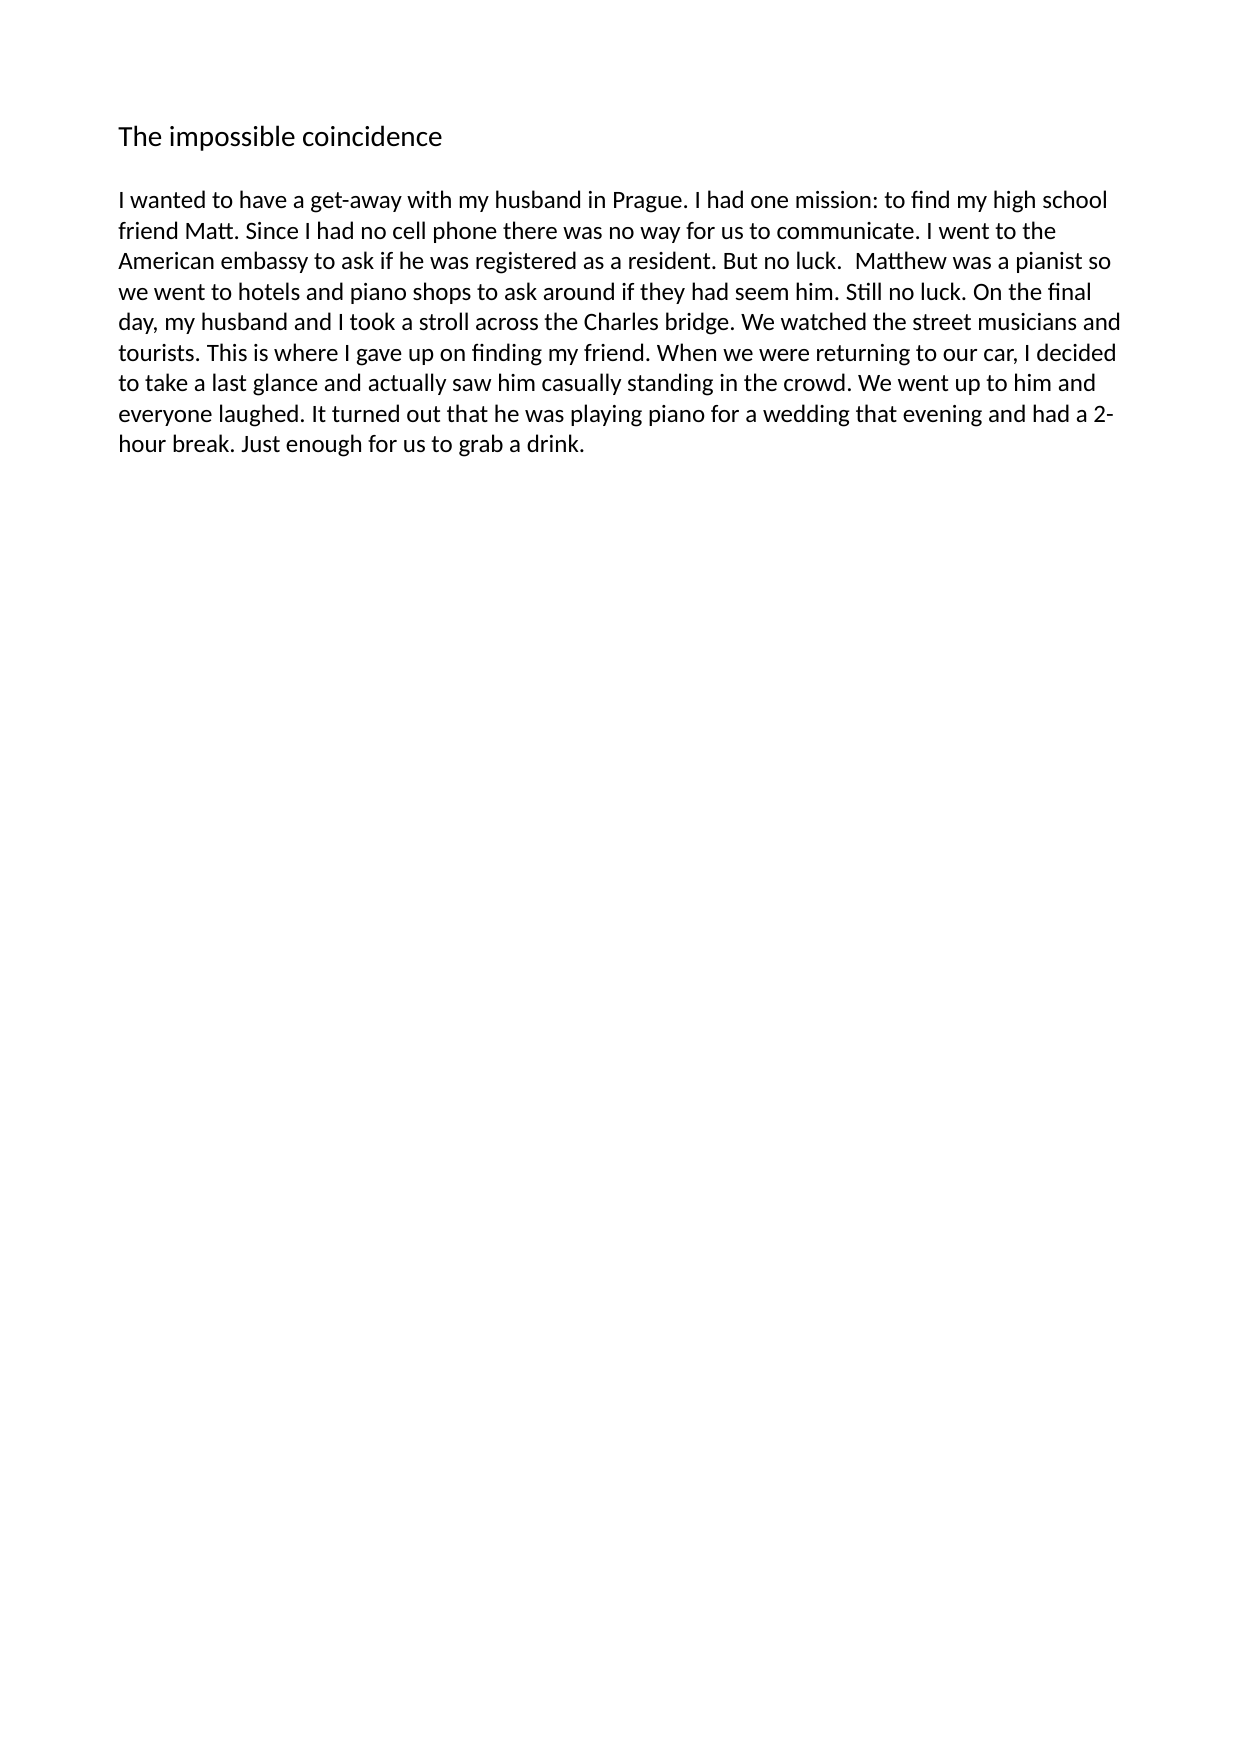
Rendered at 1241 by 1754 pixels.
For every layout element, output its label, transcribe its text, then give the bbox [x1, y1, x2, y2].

text I wanted to have a get-away with my husband in Prague. I had one mission: to find my high school friend Matt. Since I had no cell phone there was no way for us to communicate. I went to the American embassy to ask if he was registered as a resident. But no luck. Matthew was a pianist so we went to hotels and piano shops to ask around if they had seem him. Still no luck. On the final day, my husband and I took a stroll across the Charles bridge. We watched the street musicians and tourists. This is where I gave up on finding my friend. When we were returning to our car, I decided to take a last glance and actually saw him casually standing in the crowd. We went up to him and everyone laughed. It turned out that he was playing piano for a wedding that evening and had a 2-hour break. Just enough for us to grab a drink. [118, 184, 1122, 459]
text The impossible coincidence [118, 118, 1122, 154]
